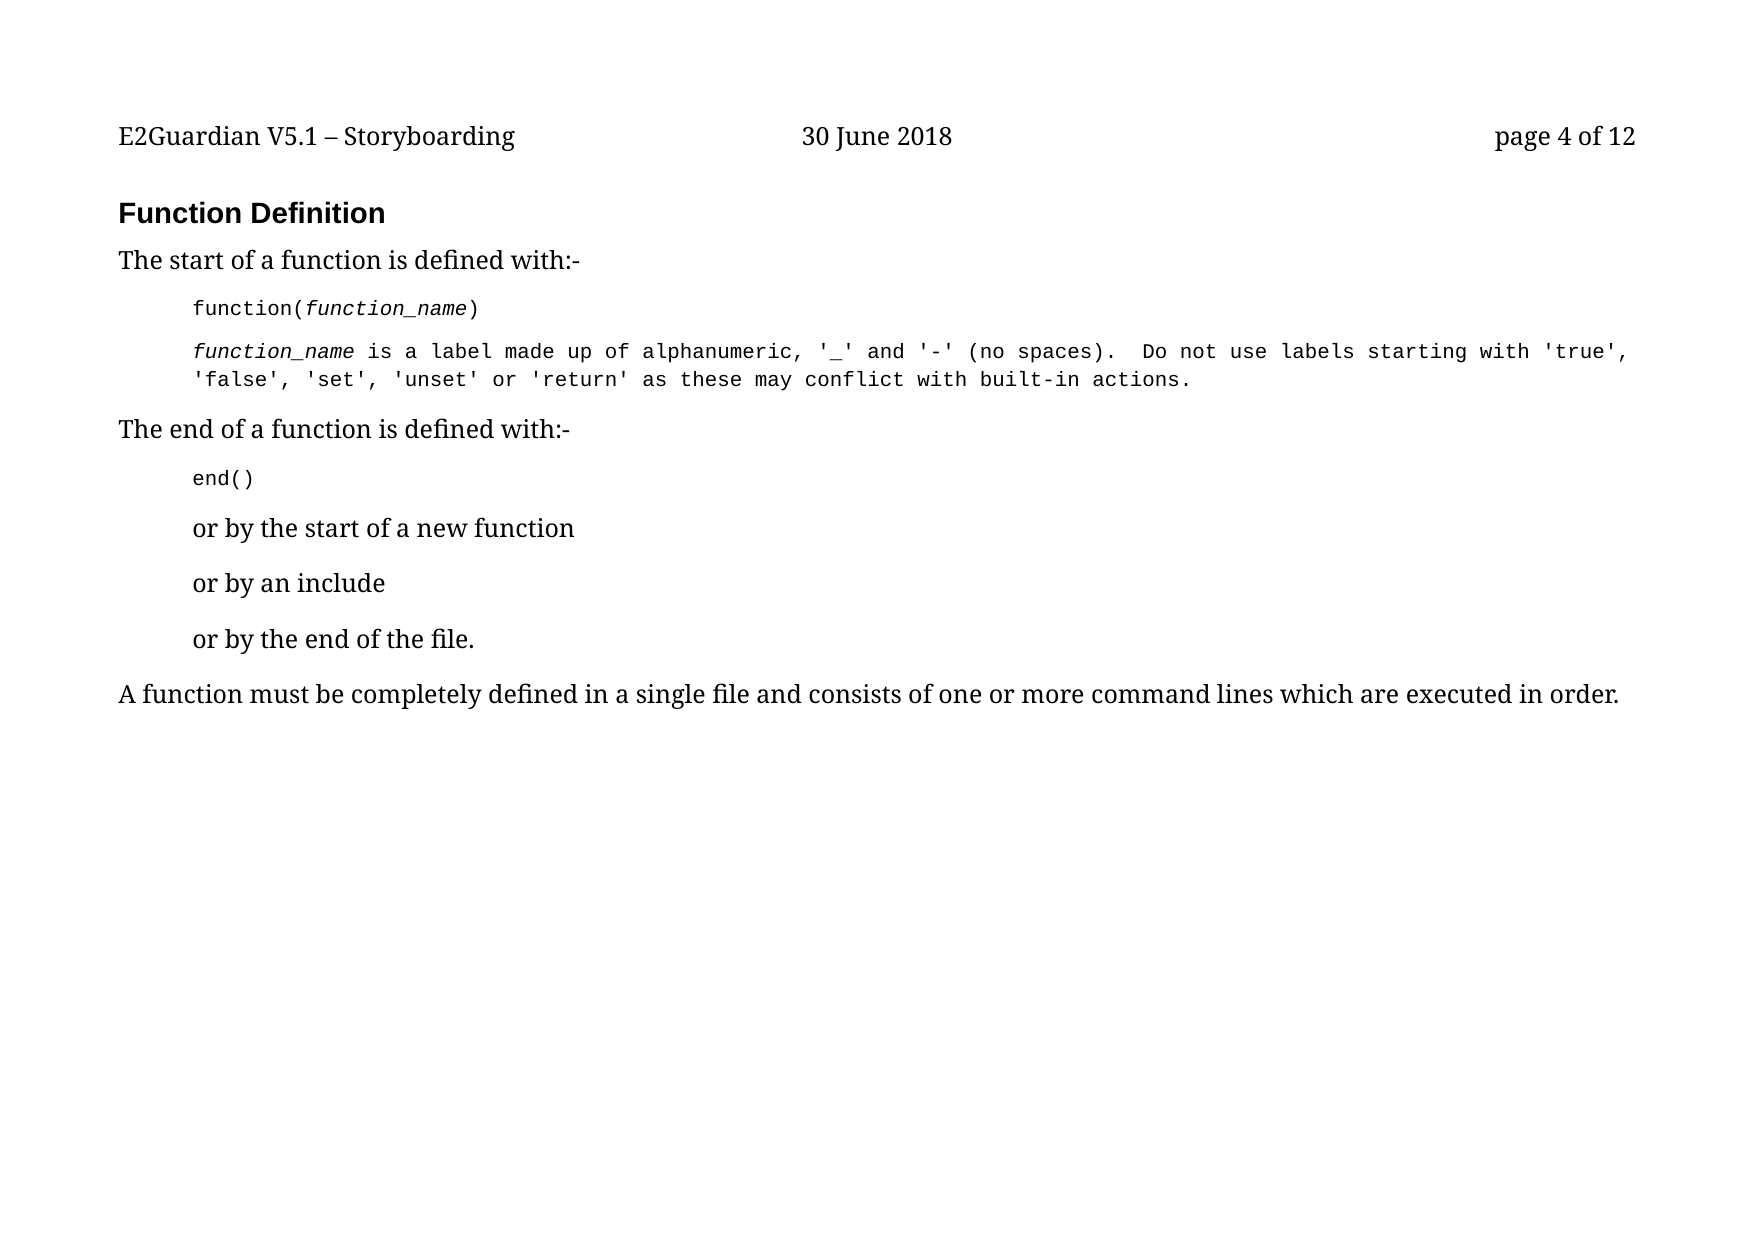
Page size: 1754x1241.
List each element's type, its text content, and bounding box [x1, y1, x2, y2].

text or by the end of the file. [192, 621, 1636, 655]
text The start of a function is defined with:- [118, 242, 1636, 277]
subtitle Function Definition [118, 196, 1636, 230]
text end() [192, 467, 1636, 491]
text The end of a function is defined with:- [118, 412, 1636, 446]
text function_name is a label made up of alphanumeric, '_' and '-' (no spaces). Do not use labels starting with 'true', 'false', 'set', 'unset' or 'return' as these may conflict with built-in actions. [192, 341, 1636, 393]
text A function must be completely defined in a single file and consists of one or more command lines which are executed in order. [118, 677, 1636, 711]
text or by the start of a new function [192, 510, 1636, 544]
text or by an include [192, 566, 1636, 600]
text function(function_name) [192, 298, 1636, 322]
